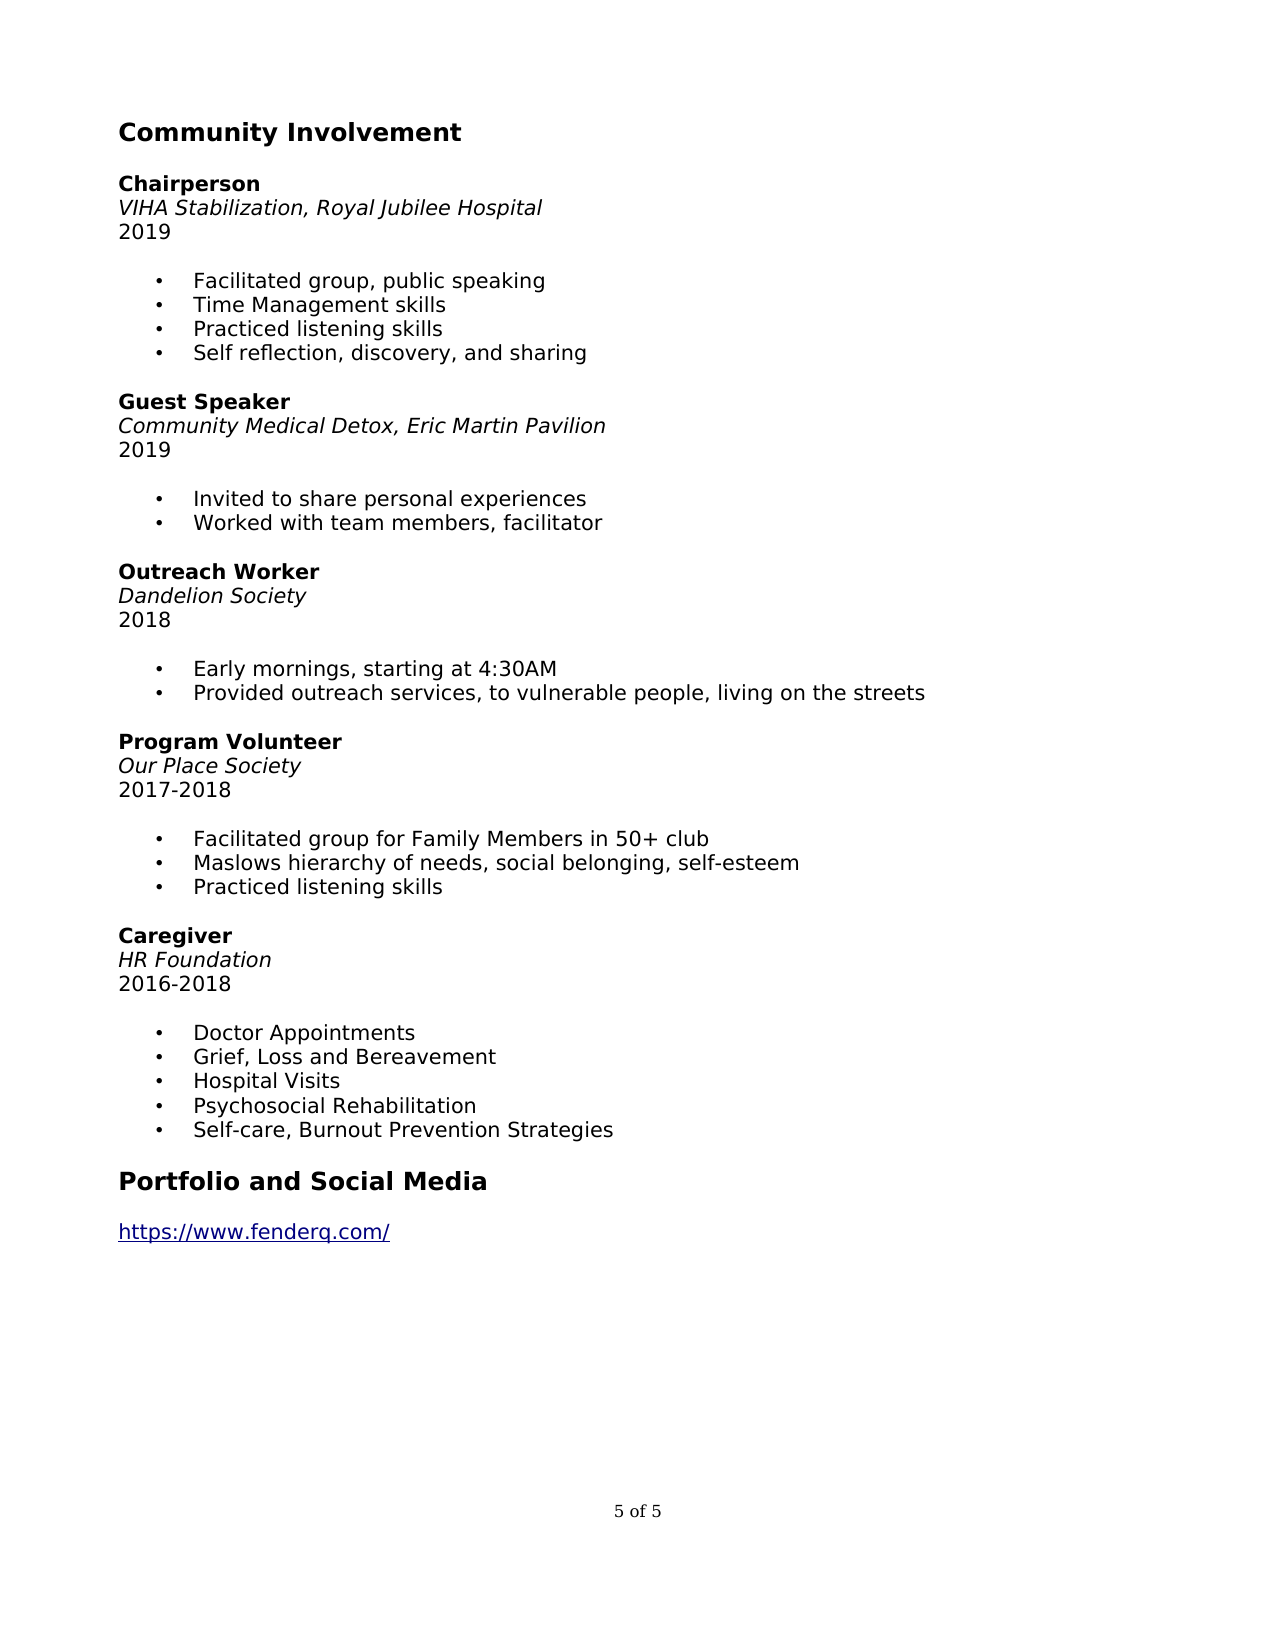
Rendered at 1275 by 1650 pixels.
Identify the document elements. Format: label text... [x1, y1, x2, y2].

list Self reflection, discovery, and sharing [156, 341, 1157, 366]
text Dandelion Society [118, 584, 1157, 608]
text Guest Speaker [118, 390, 1157, 414]
list Grief, Loss and Bereavement [156, 1045, 1157, 1069]
text Program Volunteer [118, 730, 1157, 754]
text Community Involvement [118, 118, 1157, 147]
list Provided outreach services, to vulnerable people, living on the streets [156, 681, 1157, 706]
list Maslows hierarchy of needs, social belonging, self-esteem [156, 851, 1157, 875]
list Practiced listening skills [156, 875, 1157, 900]
text VIHA Stabilization, Royal Jubilee Hospital [118, 196, 1157, 220]
list Facilitated group for Family Members in 50+ club [156, 827, 1157, 851]
list Early mornings, starting at 4:30AM [156, 657, 1157, 681]
list Invited to share personal experiences [156, 487, 1157, 511]
text https://www.fenderq.com/ [118, 1220, 1157, 1244]
text Our Place Society [118, 754, 1157, 778]
text Community Medical Detox, Eric Martin Pavilion [118, 414, 1157, 438]
list Self-care, Burnout Prevention Strategies [156, 1118, 1157, 1142]
text HR Foundation [118, 948, 1157, 972]
text 2018 [118, 608, 1157, 633]
text 2019 [118, 438, 1157, 463]
text Caregiver [118, 924, 1157, 948]
list Doctor Appointments [156, 1021, 1157, 1045]
text Outreach Worker [118, 560, 1157, 584]
list Worked with team members, facilitator [156, 511, 1157, 536]
text Chairperson [118, 172, 1157, 196]
list Facilitated group, public speaking [156, 269, 1157, 293]
text 2017-2018 [118, 778, 1157, 803]
list Practiced listening skills [156, 317, 1157, 341]
text 2019 [118, 220, 1157, 244]
list Psychosocial Rehabilitation [156, 1094, 1157, 1118]
text 2016-2018 [118, 972, 1157, 997]
text Portfolio and Social Media [118, 1167, 1157, 1196]
list Time Management skills [156, 293, 1157, 317]
list Hospital Visits [156, 1069, 1157, 1094]
